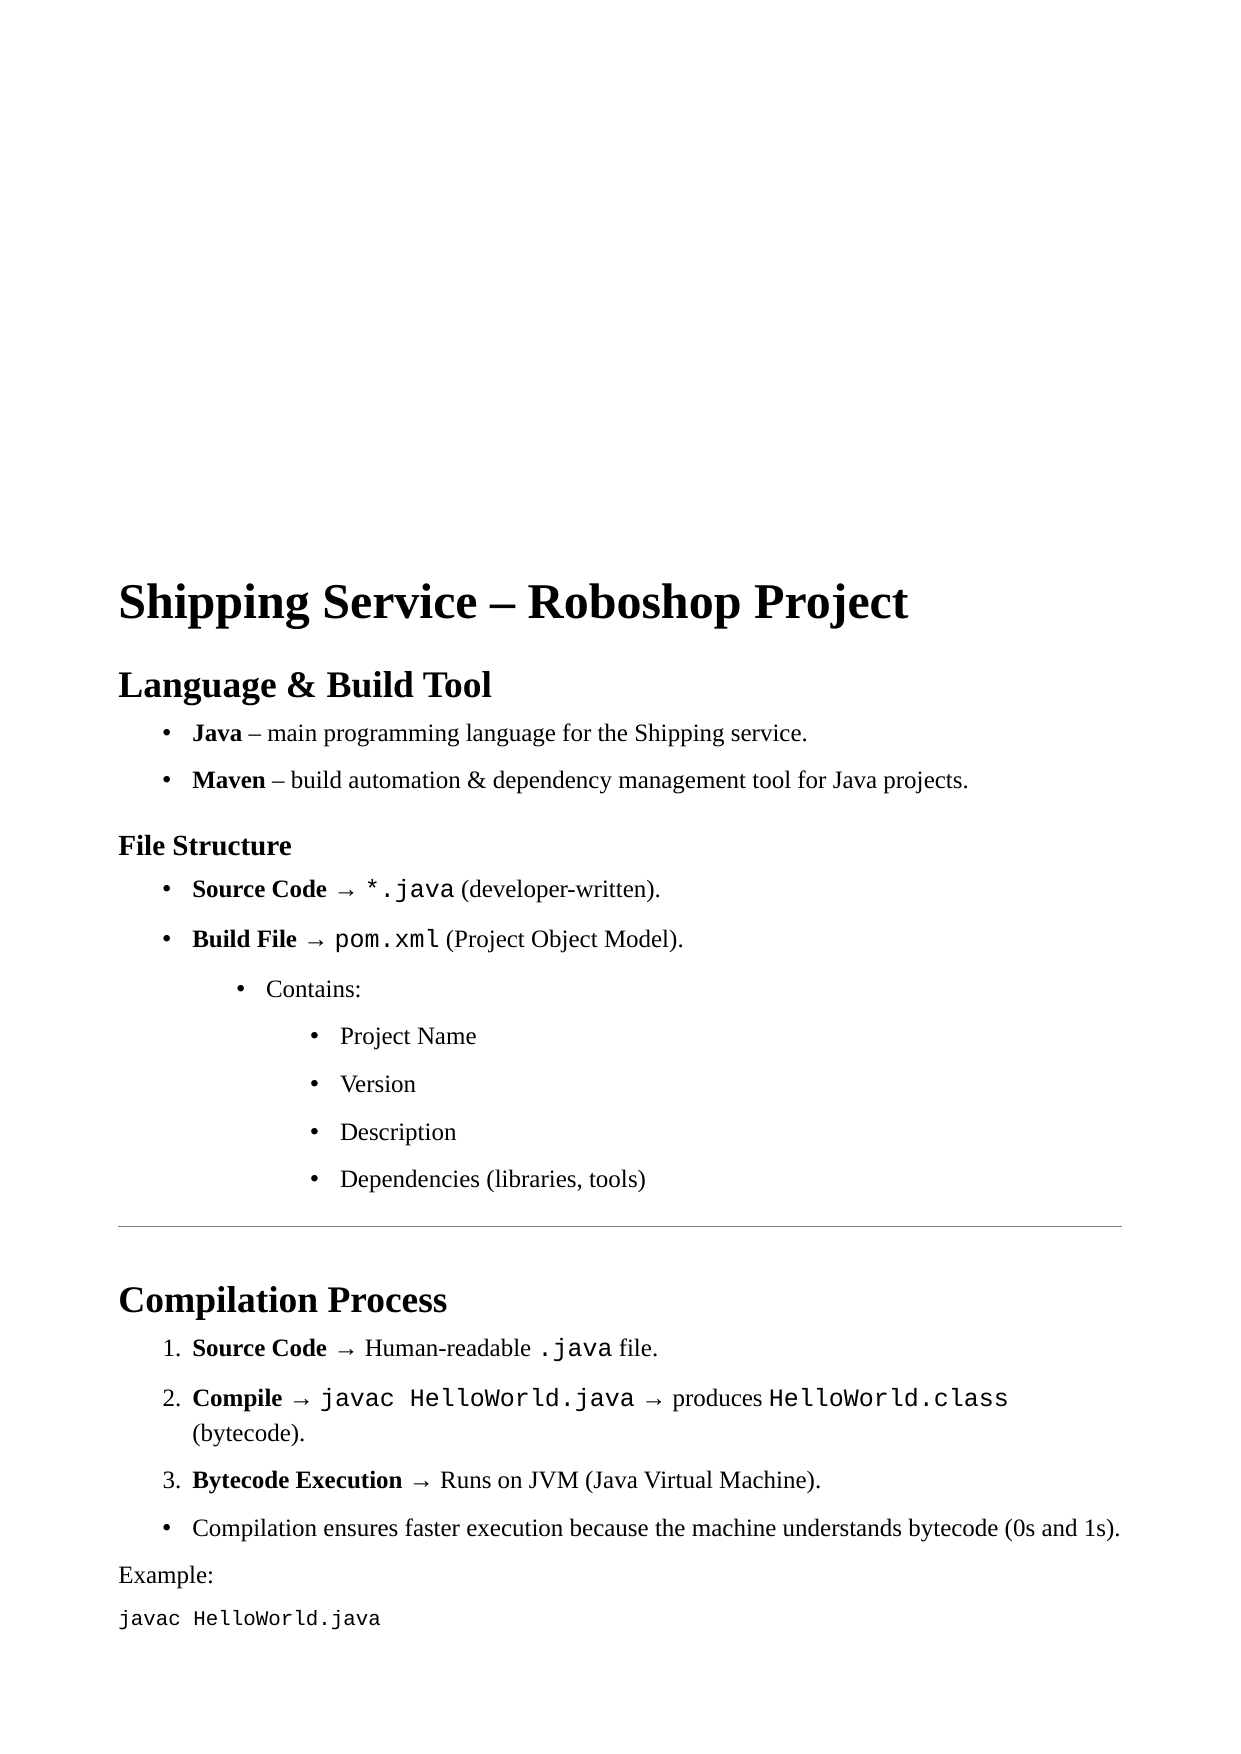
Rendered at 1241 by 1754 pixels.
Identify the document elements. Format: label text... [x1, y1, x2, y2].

list Version [310, 1069, 1122, 1098]
subtitle Compilation Process [118, 1277, 1122, 1320]
subtitle Shipping Service – Roboshop Project [118, 572, 1122, 629]
list Bytecode Execution → Runs on JVM (Java Virtual Machine). [162, 1465, 1122, 1494]
list Dependencies (libraries, tools) [310, 1164, 1122, 1193]
text javac HelloWorld.java [118, 1608, 1122, 1632]
list Description [310, 1117, 1122, 1145]
list Compile → javac HelloWorld.java → produces HelloWorld.class (bytecode). [162, 1383, 1122, 1446]
list Project Name [310, 1021, 1122, 1050]
list Contains: [236, 974, 1122, 1003]
list Java – main programming language for the Shipping service. [162, 718, 1122, 747]
list Source Code → Human-readable .java file. [162, 1333, 1122, 1363]
list Compilation ensures faster execution because the machine understands bytecode (0s and 1s). [162, 1513, 1122, 1542]
list Build File → pom.xml (Project Object Model). [162, 924, 1122, 955]
subtitle Language & Build Tool [118, 662, 1122, 706]
subtitle File Structure [118, 828, 1122, 861]
text Example: [118, 1561, 1122, 1589]
list Maven – build automation & dependency management tool for Java projects. [162, 766, 1122, 794]
list Source Code → *.java (developer-written). [162, 874, 1122, 905]
